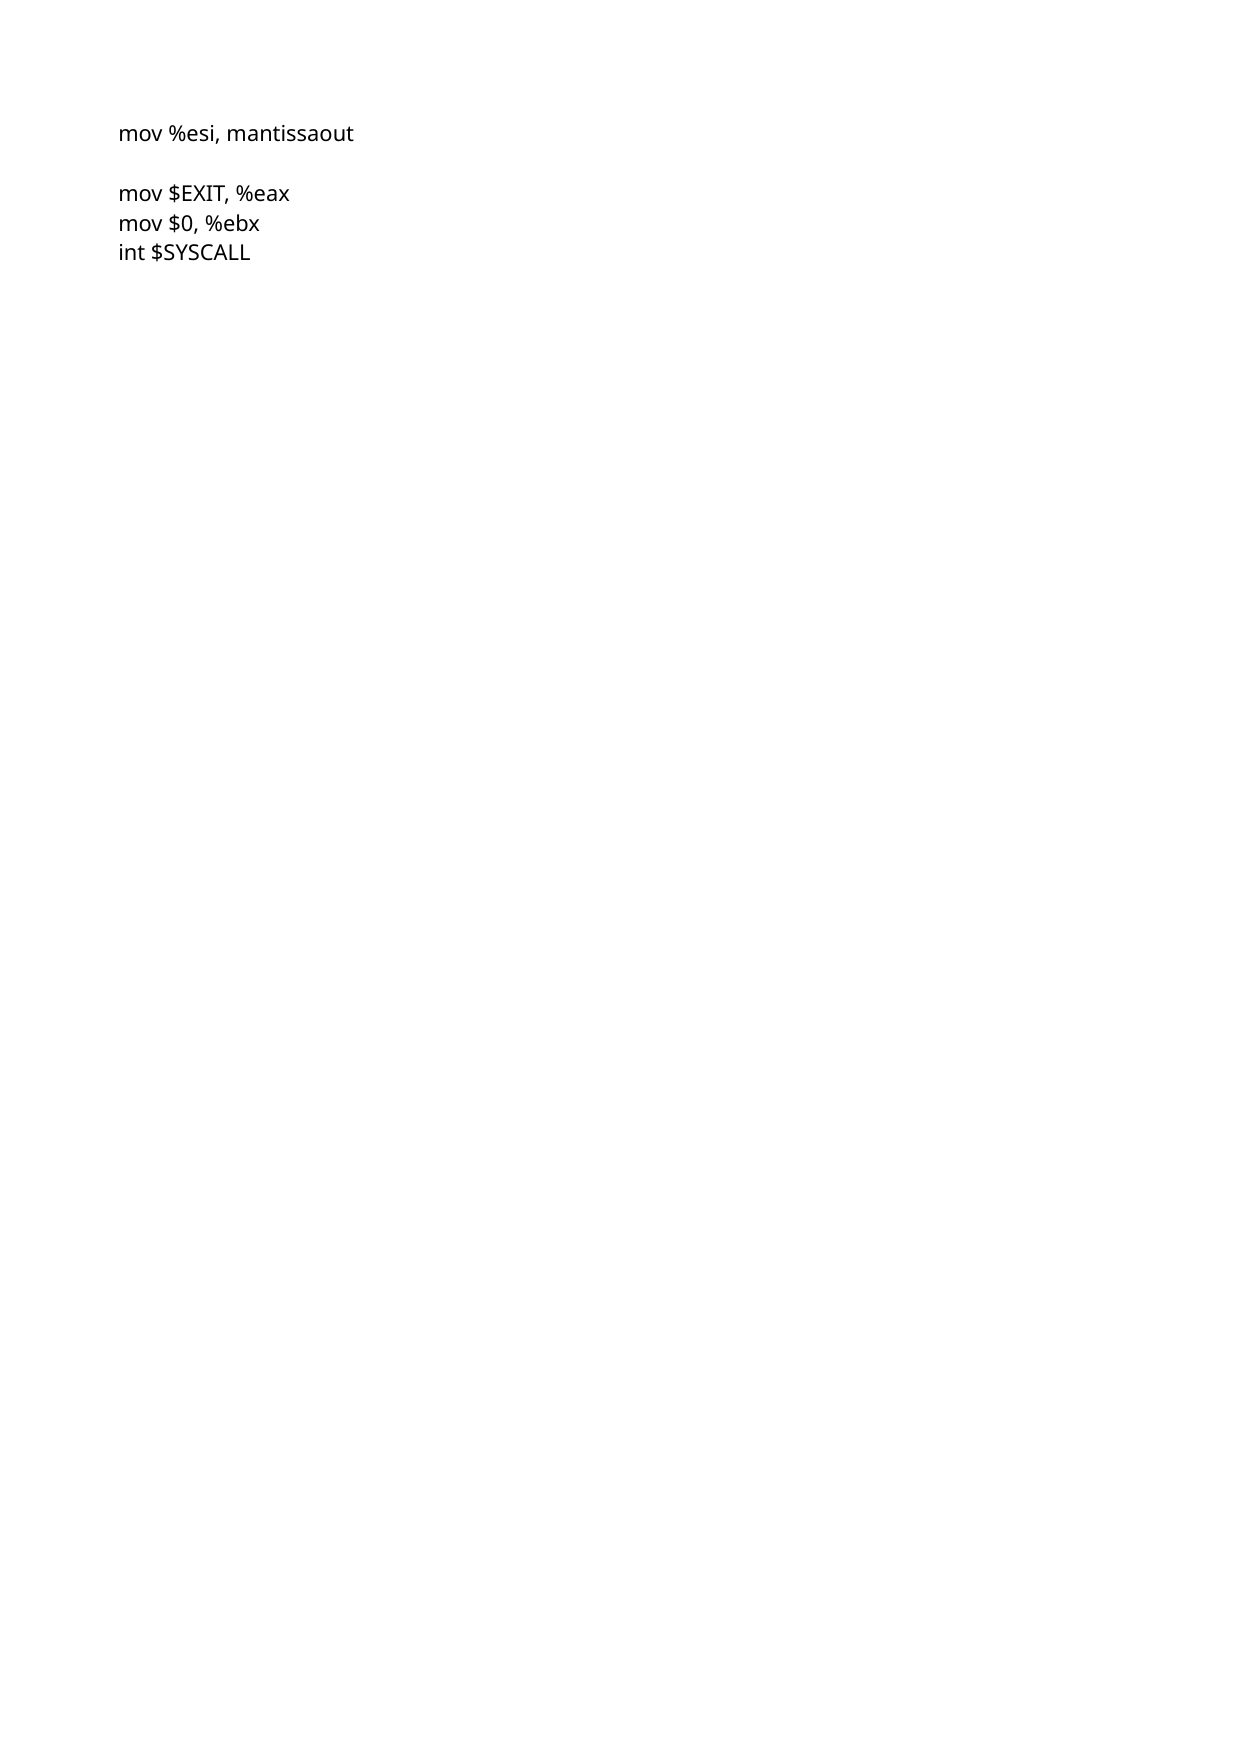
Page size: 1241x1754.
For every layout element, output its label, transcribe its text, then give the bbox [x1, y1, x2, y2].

text mov %esi, mantissaout [118, 118, 1122, 148]
text mov $0, %ebx [118, 207, 1122, 237]
text mov $EXIT, %eax [118, 178, 1122, 207]
text int $SYSCALL [118, 237, 1122, 267]
